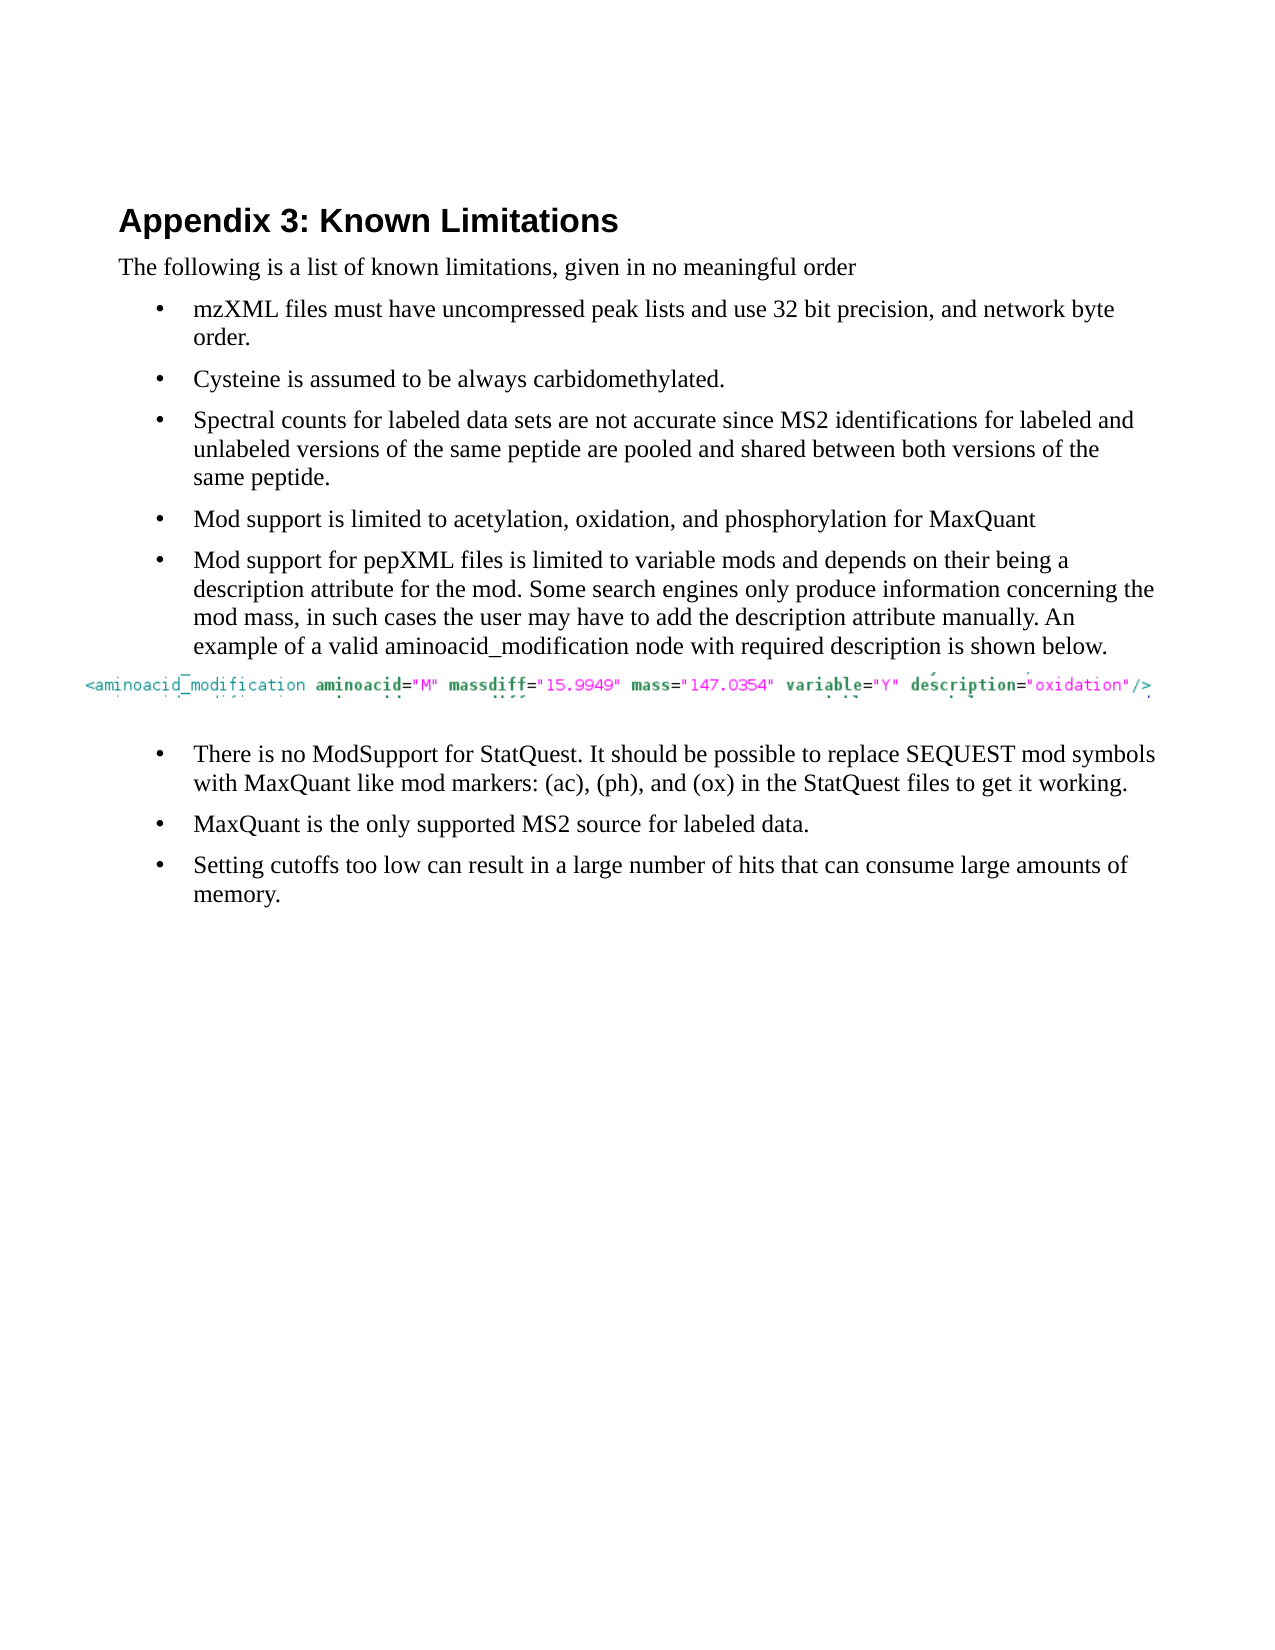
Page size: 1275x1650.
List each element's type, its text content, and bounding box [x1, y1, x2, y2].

list Cysteine is assumed to be always carbidomethylated. [156, 364, 1157, 392]
list Spectral counts for labeled data sets are not accurate since MS2 identifications for labeled and unlabeled versions of the same peptide are pooled and shared between both versions of the same peptide. [156, 405, 1157, 491]
text The following is a list of known limitations, given in no meaningful order [118, 252, 1157, 281]
list Mod support is limited to acetylation, oxidation, and phosphorylation for MaxQuant [156, 504, 1157, 532]
list mzXML files must have uncompressed peak lists and use 32 bit precision, and network byte order. [156, 294, 1157, 351]
list Mod support for pepXML files is limited to variable mods and depends on their being a description attribute for the mod. Some search engines only produce information concerning the mod mass, in such cases the user may have to add the description attribute manually. An example of a valid aminoacid_modification node with required description is shown below. [156, 545, 1157, 660]
list MaxQuant is the only supported MS2 source for labeled data. [156, 809, 1157, 838]
subtitle Appendix 3: Known Limitations [118, 201, 1157, 240]
list There is no ModSupport for StatQuest. It should be possible to replace SEQUEST mod symbols with MaxQuant like mod markers: (ac), (ph), and (ox) in the StatQuest files to get it working. [156, 739, 1157, 796]
list Setting cutoffs too low can result in a large number of hits that can consume large amounts of memory. [156, 850, 1157, 908]
picture [68, 672, 1207, 698]
